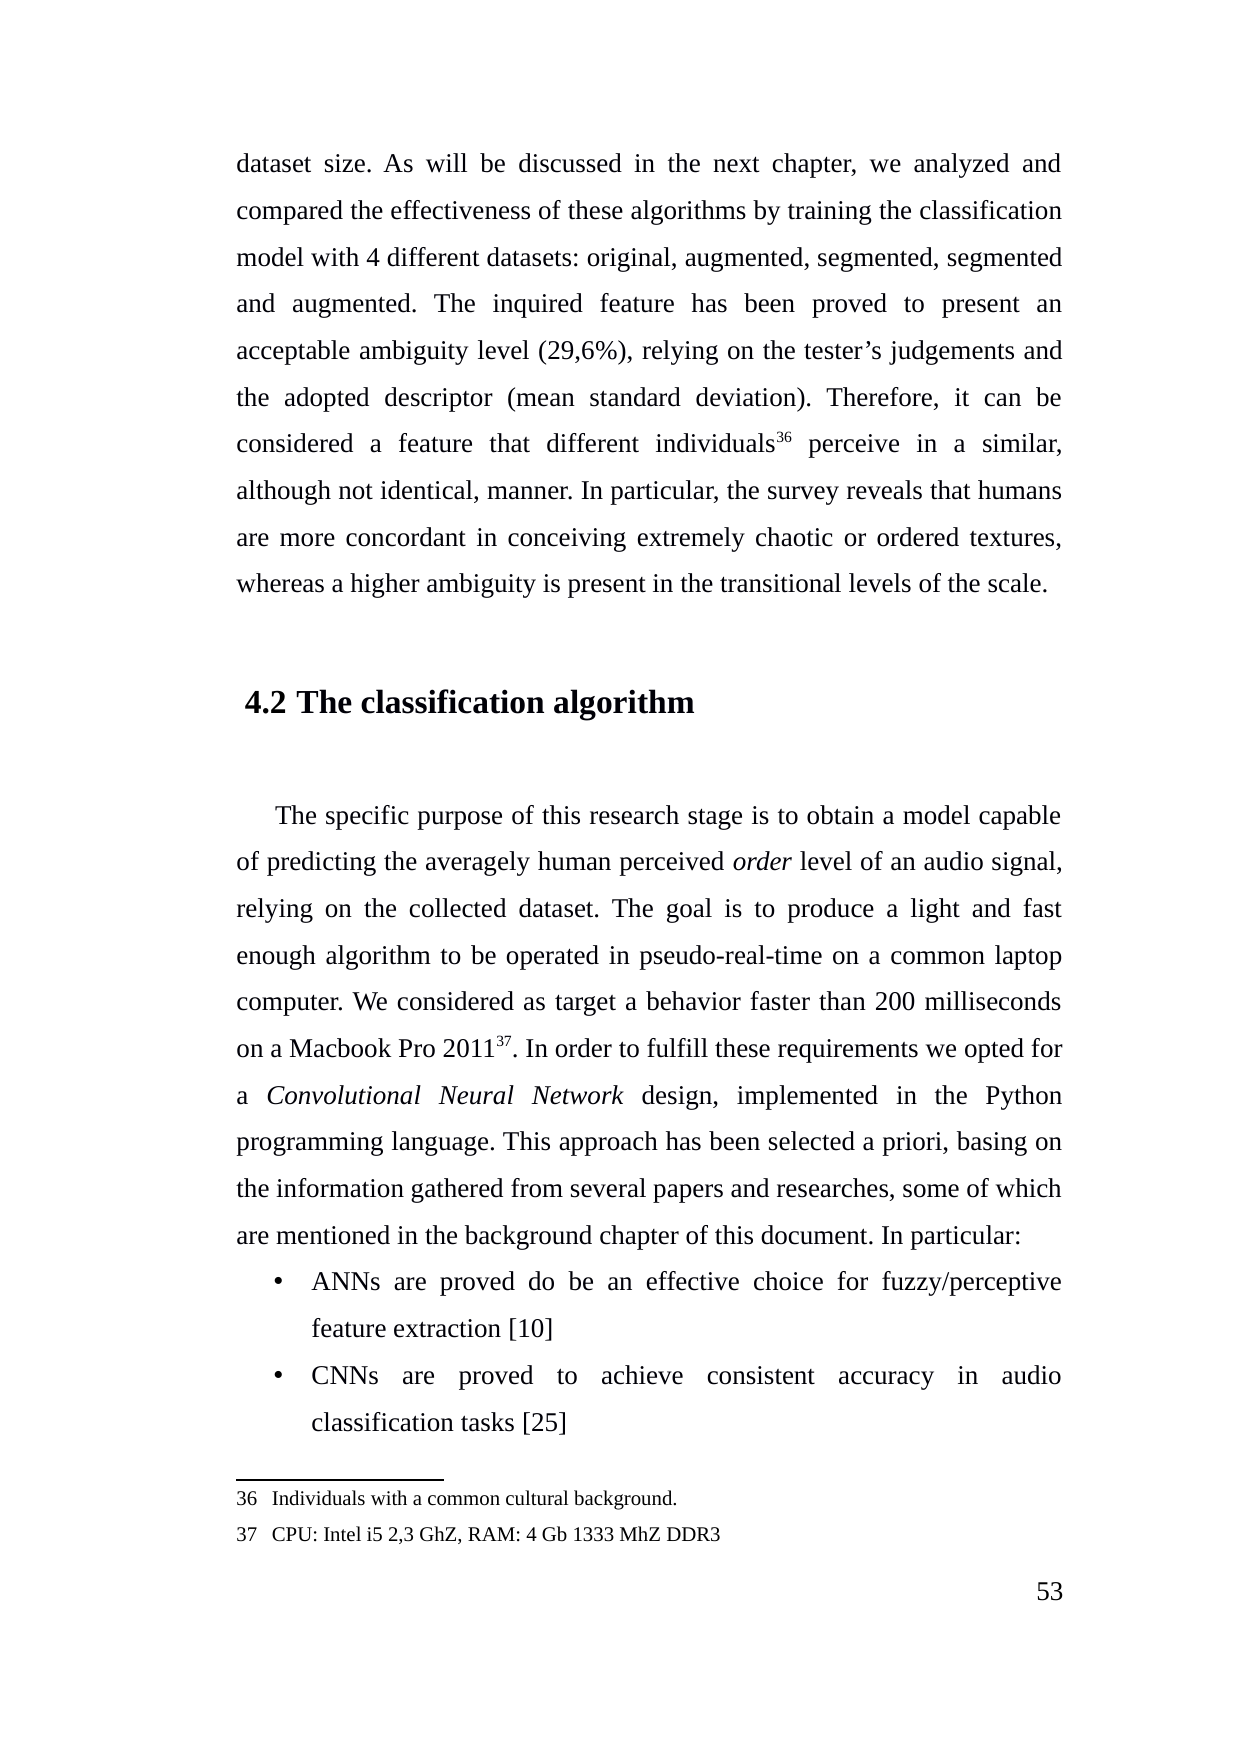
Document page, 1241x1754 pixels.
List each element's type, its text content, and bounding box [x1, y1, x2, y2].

list ANNs are proved do be an effective choice for fuzzy/perceptive feature extraction [10] [274, 1266, 1063, 1343]
list CNNs are proved to achieve consistent accuracy in audio classification tasks [25] [274, 1359, 1063, 1437]
subtitle The classification algorithm [236, 682, 1063, 720]
text The specific purpose of this research stage is to obtain a model capable of predicting the averagely human perceived order level of an audio signal, relying on the collected dataset. The goal is to produce a light and fast enough algorithm to be operated in pseudo-real-time on a common laptop computer. We considered as target a behavior faster than 200 milliseconds on a Macbook Pro 2011. In order to fulfill these requirements we opted for a Convolutional Neural Network design, implemented in the Python programming language. This approach has been selected a priori, basing on the information gathered from several papers and researches, some of which are mentioned in the background chapter of this document. In particular: [236, 799, 1063, 1250]
text dataset size. As will be discussed in the next chapter, we analyzed and compared the effectiveness of these algorithms by training the classification model with 4 different datasets: original, augmented, segmented, segmented and augmented. The inquired feature has been proved to present an acceptable ambiguity level (29,6%), relying on the tester’s judgements and the adopted descriptor (mean standard deviation). Therefore, it can be considered a feature that different individuals perceive in a similar, although not identical, manner. In particular, the survey reveals that humans are more concordant in conceiving extremely chaotic or ordered textures, whereas a higher ambiguity is present in the transitional levels of the scale. [236, 148, 1063, 599]
text Individuals with a common cultural background. [236, 1486, 1063, 1510]
text CPU: Intel i5 2,3 GhZ, RAM: 4 Gb 1333 MhZ DDR3 [236, 1522, 1063, 1546]
